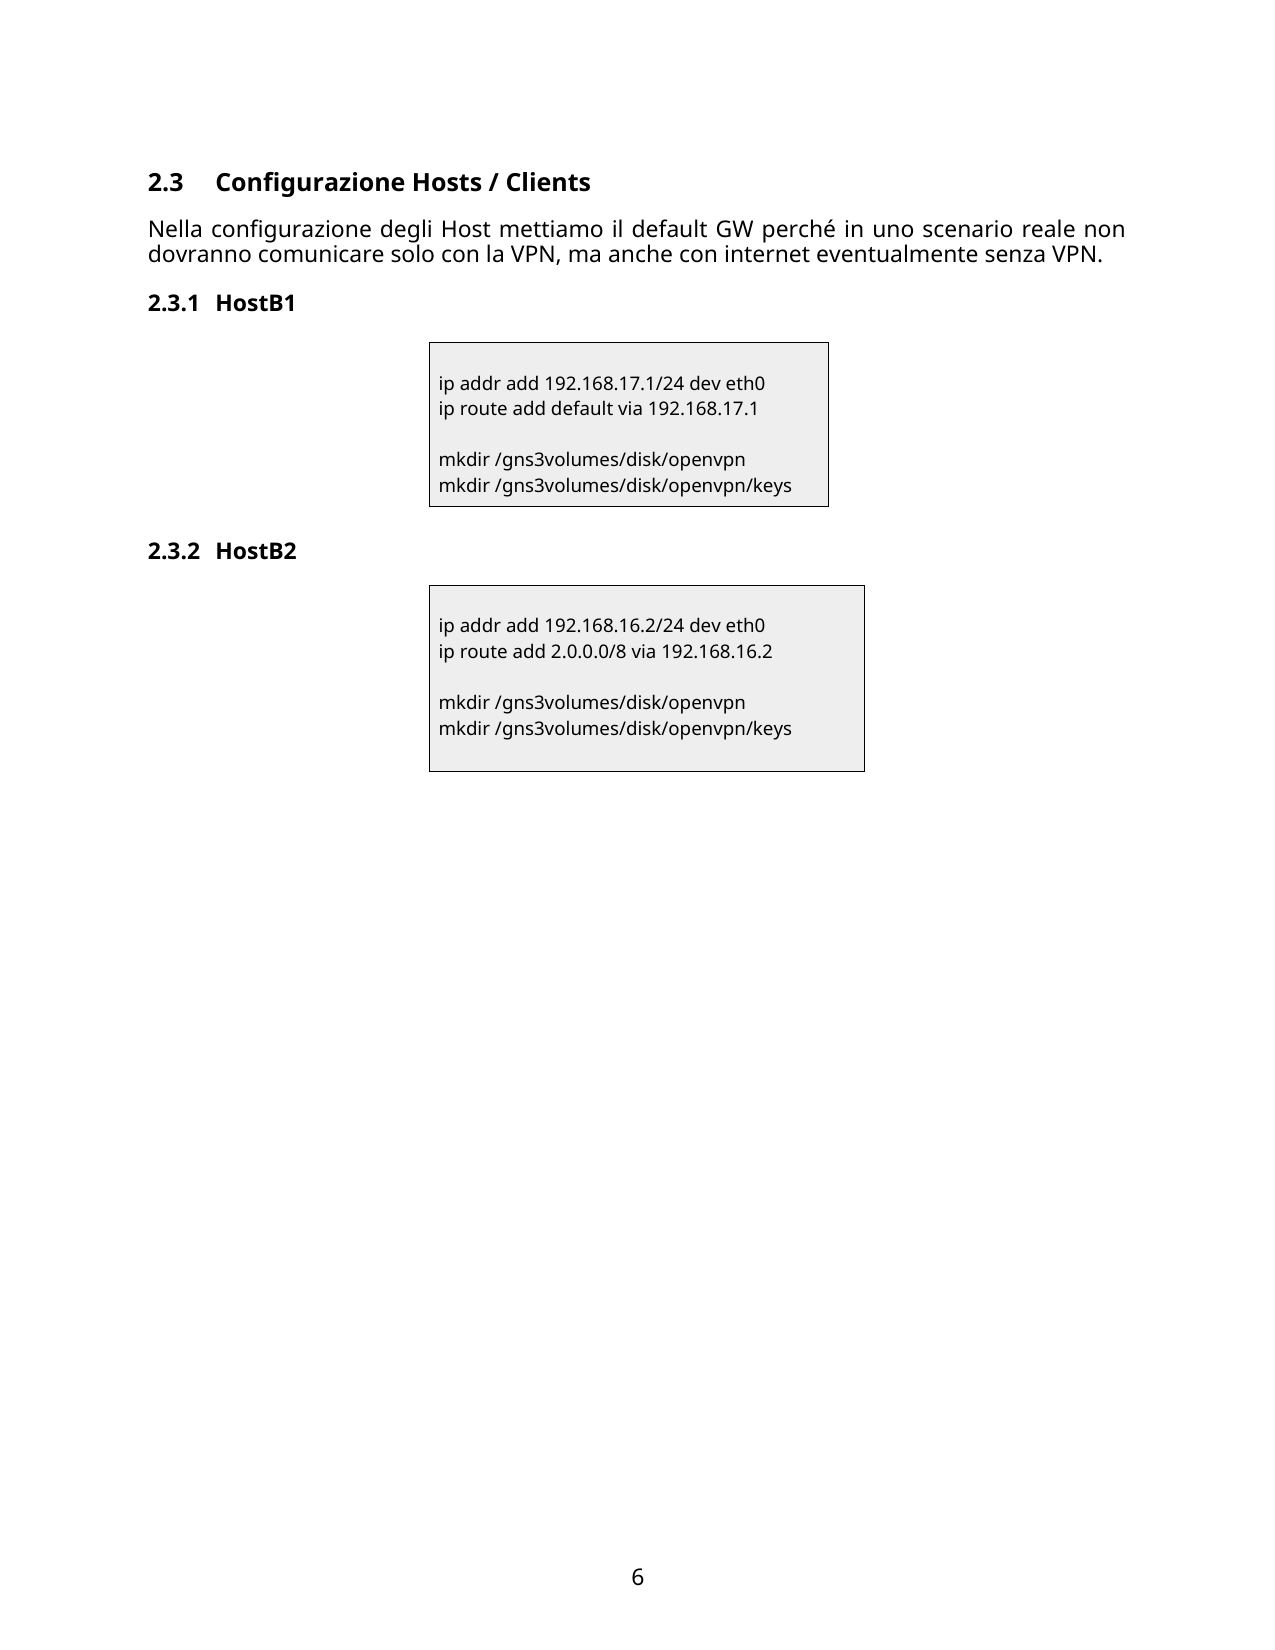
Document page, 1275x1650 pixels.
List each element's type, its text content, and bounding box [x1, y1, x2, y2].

list mkdir /gns3volumes/disk/openvpn [438, 447, 819, 472]
subtitle HostB2 [148, 337, 1127, 566]
text mkdir /gns3volumes/disk/openvpn [438, 689, 855, 715]
subtitle Configurazione Hosts / Clients [148, 168, 1127, 197]
list ip addr add 192.168.17.1/24 dev eth0 [438, 370, 819, 396]
text ip route add 2.0.0.0/8 via 192.168.16.2 [438, 638, 855, 664]
text Nella configurazione degli Host mettiamo il default GW perché in uno scenario reale non dovranno comunicare solo con la VPN, ma anche con internet eventualmente senza VPN. [148, 216, 1127, 269]
subtitle HostB1 [148, 290, 1127, 317]
text mkdir /gns3volumes/disk/openvpn/keys [438, 715, 855, 740]
list ip route add default via 192.168.17.1 [438, 396, 819, 421]
list mkdir /gns3volumes/disk/openvpn/keys [438, 472, 819, 498]
text ip addr add 192.168.16.2/24 dev eth0 [438, 613, 855, 638]
